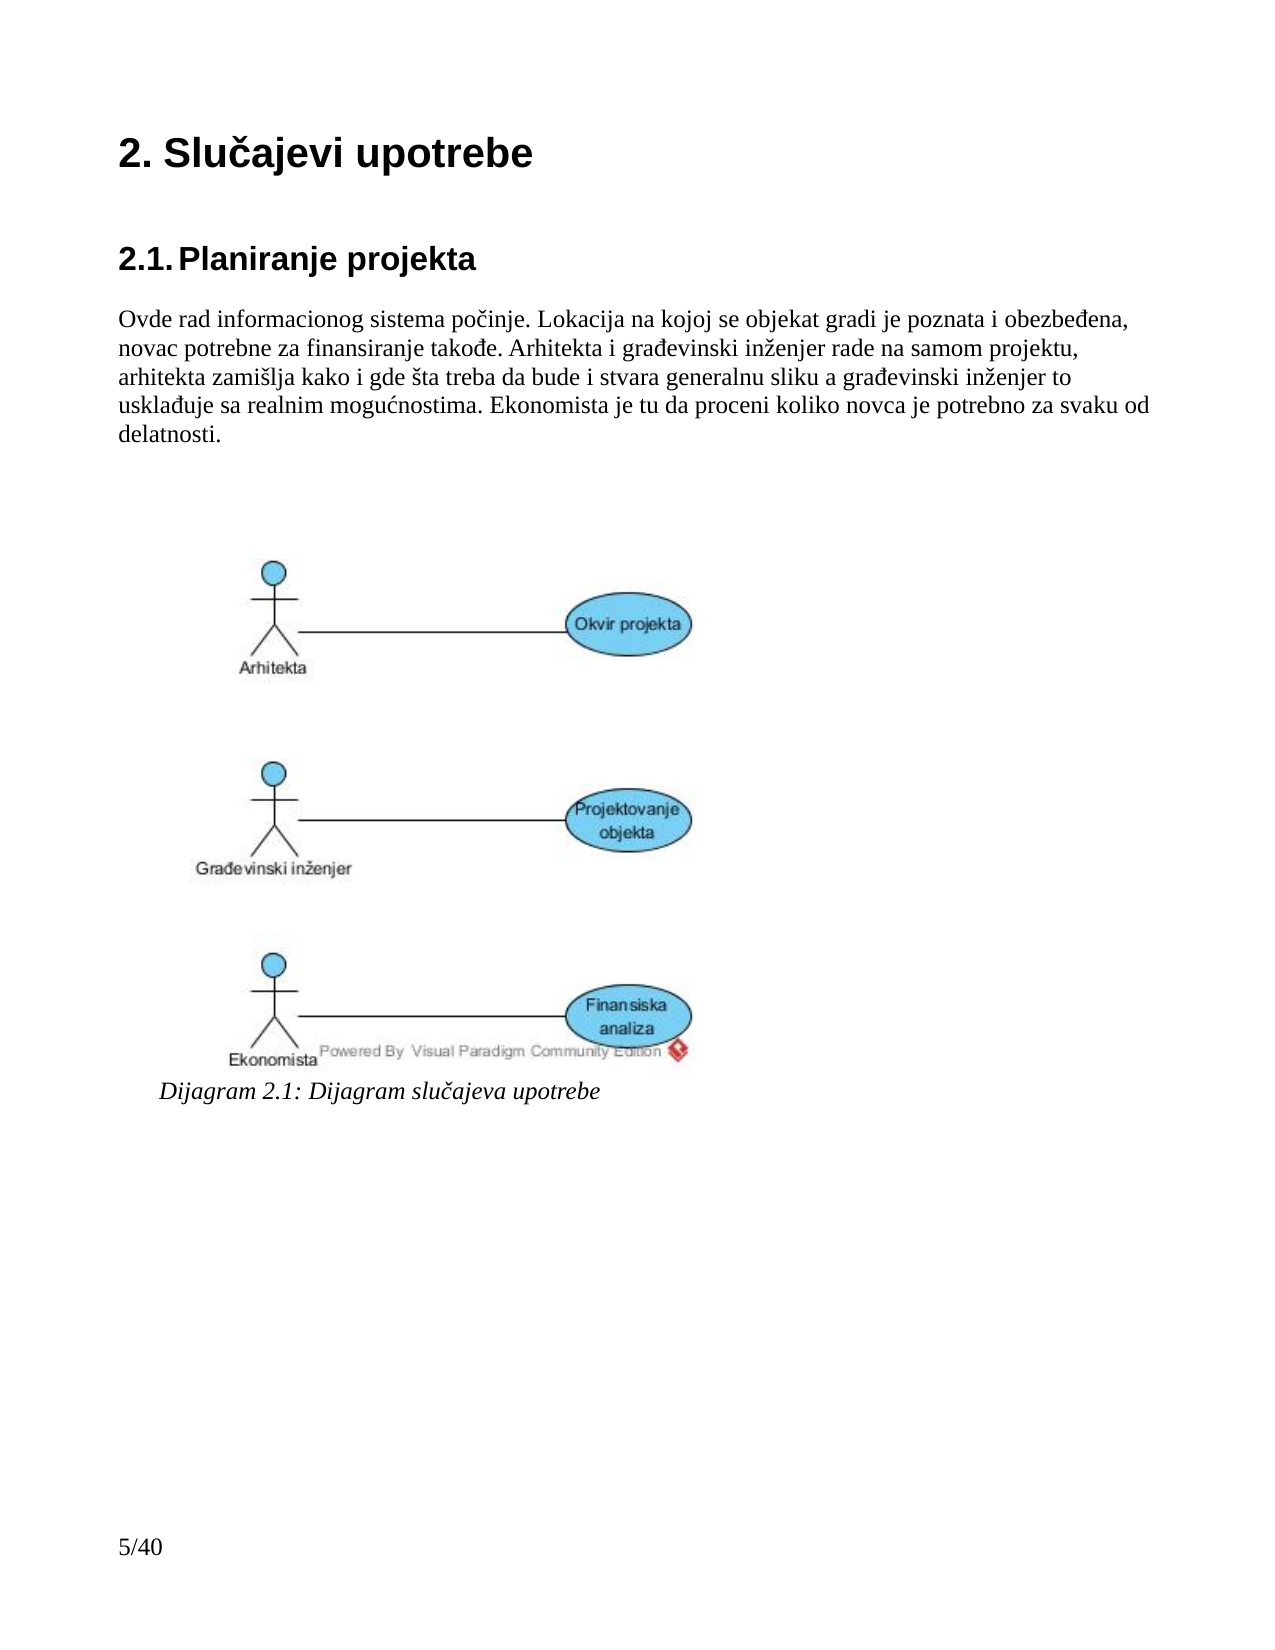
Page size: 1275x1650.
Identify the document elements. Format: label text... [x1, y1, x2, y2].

subtitle Slučajevi upotrebe [118, 129, 1157, 177]
subtitle Ovde rad informacionog sistema počinje. Lokacija na kojoj se objekat gradi je poznata i obezbeđena, novac potrebne za finansiranje takođe. Arhitekta i građevinski inženjer rade na samom projektu, arhitekta zamišlja kako i gde šta treba da bude i stvara generalnu sliku a građevinski inženjer to usklađuje sa realnim mogućnostima. Ekonomista je tu da proceni koliko novca je potrebno za svaku od delatnosti. [118, 304, 1157, 448]
text Dijagram 2.1: Dijagram slučajeva upotrebe [159, 548, 732, 1105]
subtitle Planiranje projekta [118, 239, 1157, 277]
picture [177, 558, 697, 1077]
